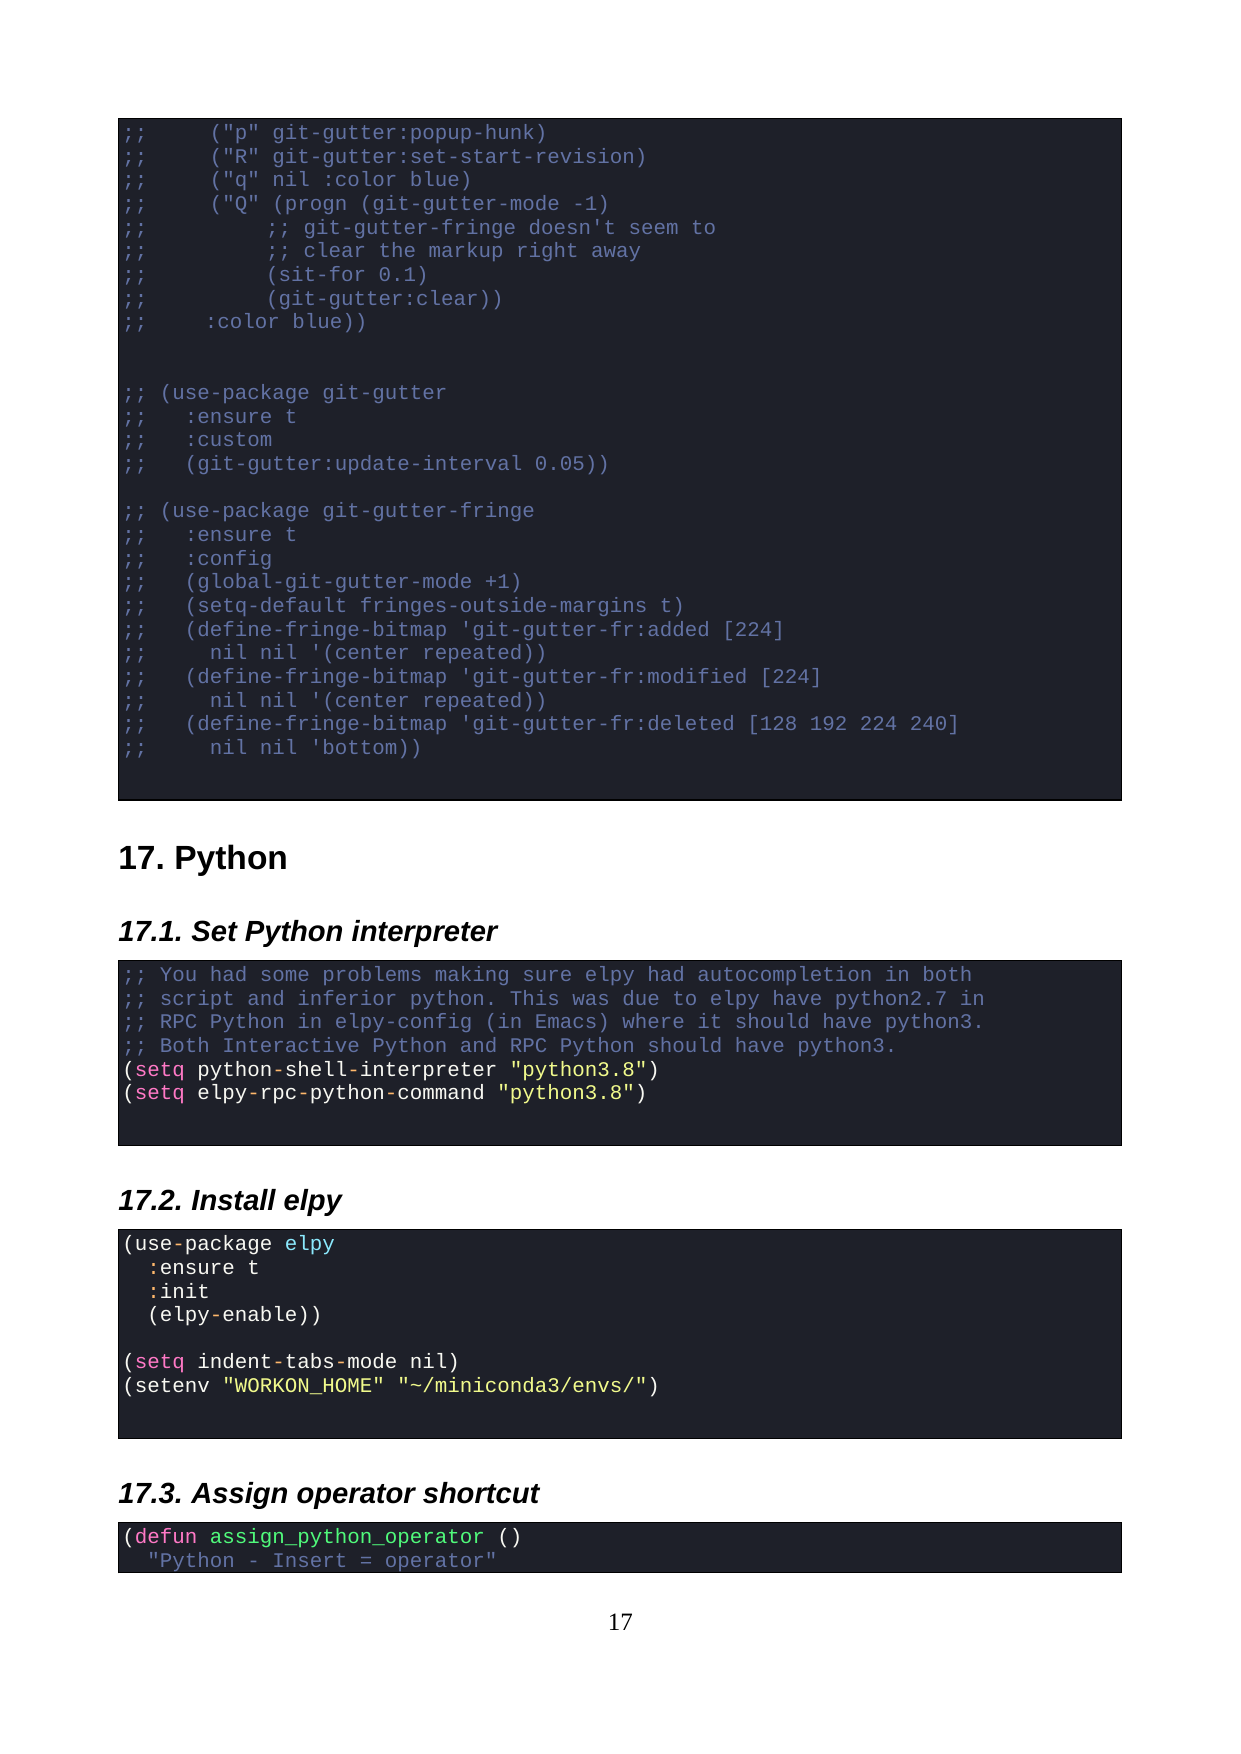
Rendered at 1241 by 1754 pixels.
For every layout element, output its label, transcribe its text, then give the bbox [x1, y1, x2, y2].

text (setq indent-tabs-mode nil) [119, 1348, 1121, 1371]
text ;; (use-package git-gutter-fringe [119, 496, 1121, 520]
text ;; script and inferior python. This was due to elpy have python2.7 in [119, 984, 1121, 1007]
text ;; ("p" git-gutter:popup-hunk) [119, 119, 1121, 142]
text (setenv "WORKON_HOME" "~/miniconda3/envs/") [119, 1371, 1121, 1399]
text ;; :color blue)) [119, 307, 1121, 331]
text :ensure t [119, 1253, 1121, 1277]
text ;; ;; clear the markup right away [119, 236, 1121, 260]
subtitle Python [118, 838, 1122, 877]
text ;; (git-gutter:update-interval 0.05)) [119, 449, 1121, 473]
text ;; (use-package git-gutter [119, 378, 1121, 402]
text ;; ;; git-gutter-fringe doesn't seem to [119, 213, 1121, 236]
text ;; ("Q" (progn (git-gutter-mode -1) [119, 189, 1121, 213]
text (elpy-enable)) [119, 1300, 1121, 1324]
subtitle Assign operator shortcut [118, 1476, 1122, 1510]
text ;; (setq-default fringes-outside-margins t) [119, 591, 1121, 615]
text ;; :ensure t [119, 402, 1121, 426]
text ;; You had some problems making sure elpy had autocompletion in both [119, 961, 1121, 984]
text ;; (define-fringe-bitmap 'git-gutter-fr:modified [224] [119, 662, 1121, 686]
text ;; ("R" git-gutter:set-start-revision) [119, 142, 1121, 165]
text ;; nil nil 'bottom)) [119, 733, 1121, 761]
text ;; nil nil '(center repeated)) [119, 686, 1121, 709]
text ;; :ensure t [119, 520, 1121, 544]
text ;; RPC Python in elpy-config (in Emacs) where it should have python3. [119, 1007, 1121, 1031]
text ;; nil nil '(center repeated)) [119, 638, 1121, 662]
text "Python - Insert = operator" [119, 1546, 1121, 1572]
text ;; :custom [119, 426, 1121, 449]
text ;; (git-gutter:clear)) [119, 284, 1121, 307]
text ;; :config [119, 544, 1121, 567]
text (use-package elpy [119, 1230, 1121, 1253]
text ;; Both Interactive Python and RPC Python should have python3. [119, 1031, 1121, 1055]
text (defun assign_python_operator () [119, 1523, 1121, 1546]
text ;; (define-fringe-bitmap 'git-gutter-fr:deleted [128 192 224 240] [119, 709, 1121, 733]
subtitle Set Python interpreter [118, 914, 1122, 948]
text ;; (sit-for 0.1) [119, 260, 1121, 284]
text :init [119, 1277, 1121, 1300]
text ;; (define-fringe-bitmap 'git-gutter-fr:added [224] [119, 615, 1121, 638]
text ;; ("q" nil :color blue) [119, 165, 1121, 189]
text (setq elpy-rpc-python-command "python3.8") [119, 1078, 1121, 1106]
subtitle Install elpy [118, 1183, 1122, 1217]
text ;; (global-git-gutter-mode +1) [119, 567, 1121, 591]
text (setq python-shell-interpreter "python3.8") [119, 1055, 1121, 1078]
